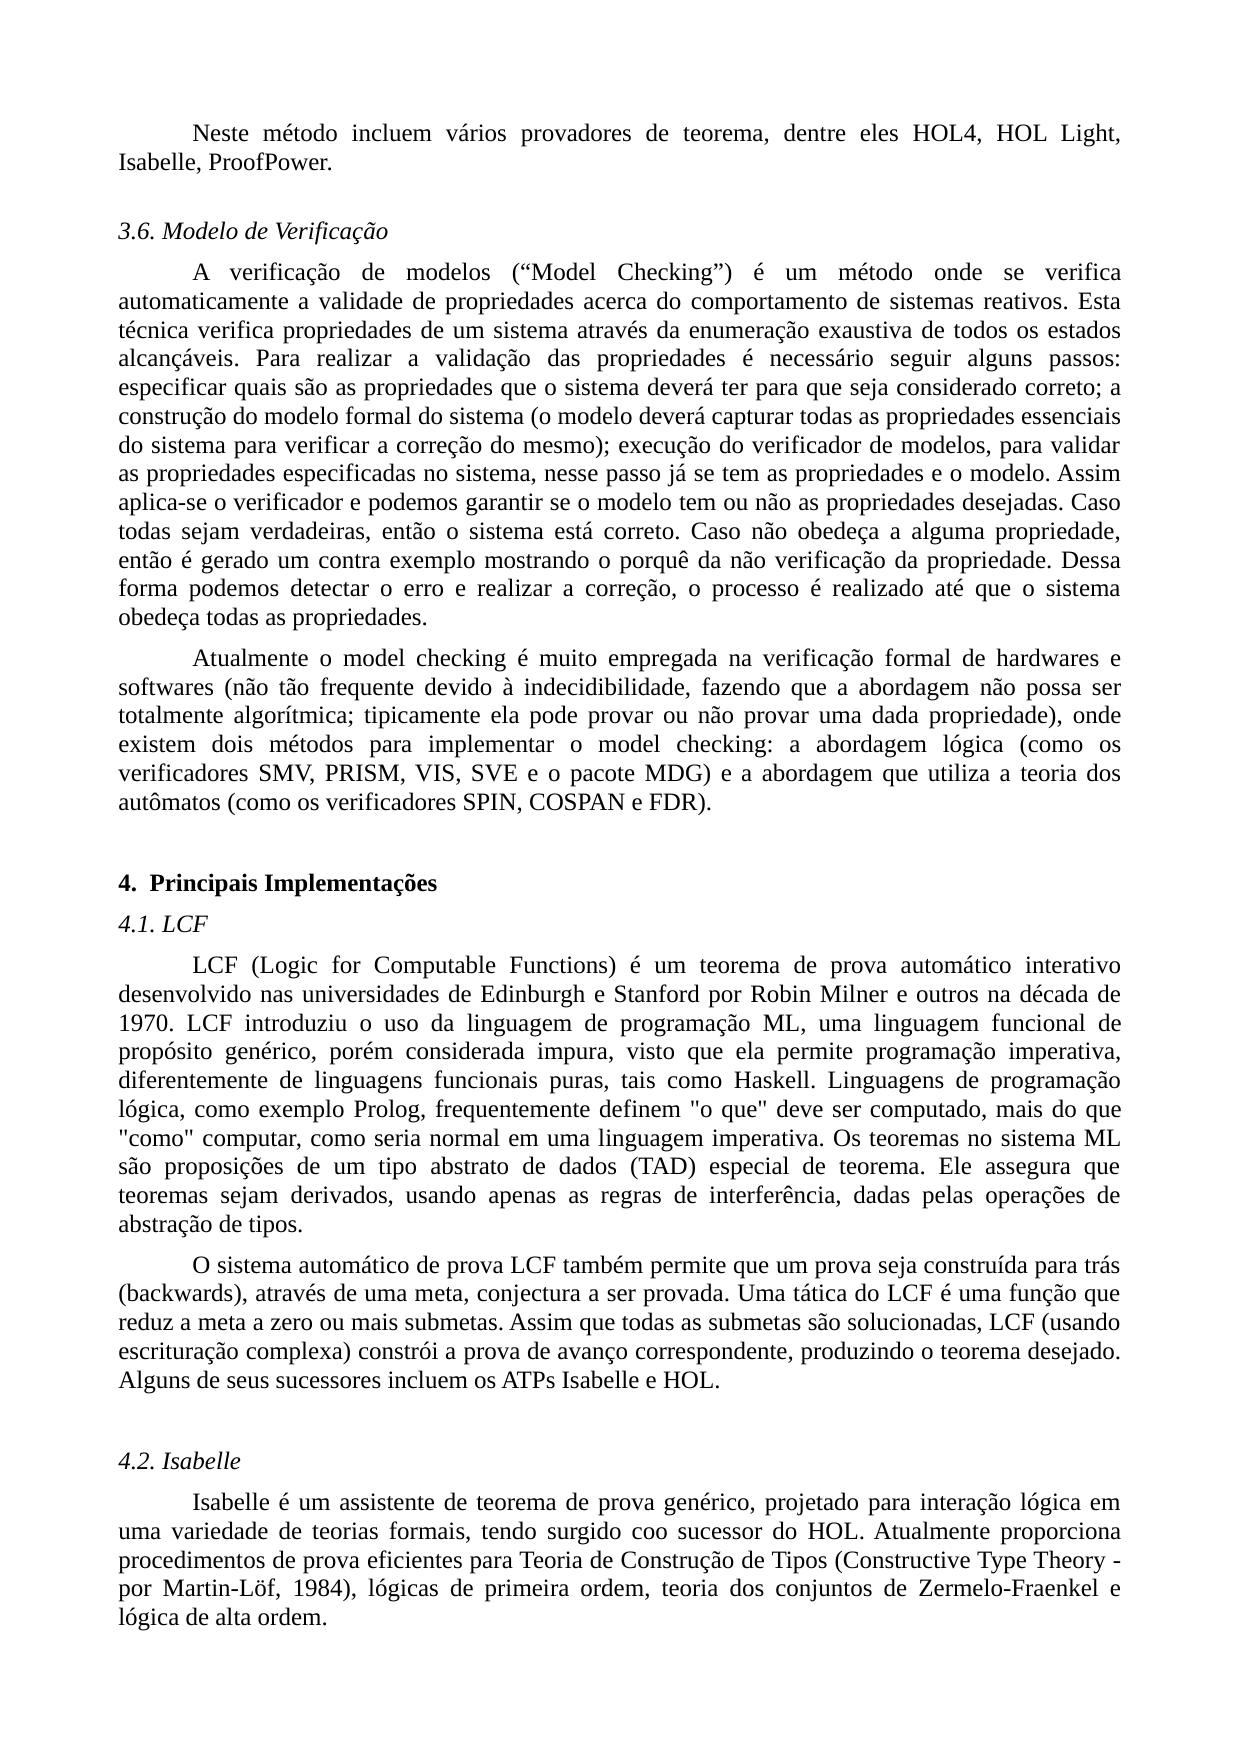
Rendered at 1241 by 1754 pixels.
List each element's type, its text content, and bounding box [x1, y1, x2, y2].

text 4.1. LCF [118, 909, 1122, 938]
text A verificação de modelos (“Model Checking”) é um método onde se verifica automaticamente a validade de propriedades acerca do comportamento de sistemas reativos. Esta técnica verifica propriedades de um sistema através da enumeração exaustiva de todos os estados alcançáveis. Para realizar a validação das propriedades é necessário seguir alguns passos: especificar quais são as propriedades que o sistema deverá ter para que seja considerado correto; a construção do modelo formal do sistema (o modelo deverá capturar todas as propriedades essenciais do sistema para verificar a correção do mesmo); execução do verificador de modelos, para validar as propriedades especificadas no sistema, nesse passo já se tem as propriedades e o modelo. Assim aplica-se o verificador e podemos garantir se o modelo tem ou não as propriedades desejadas. Caso todas sejam verdadeiras, então o sistema está correto. Caso não obedeça a alguma propriedade, então é gerado um contra exemplo mostrando o porquê da não verificação da propriedade. Dessa forma podemos detectar o erro e realizar a correção, o processo é realizado até que o sistema obedeça todas as propriedades. [118, 257, 1122, 631]
text 4.2. Isabelle [118, 1446, 1122, 1475]
text LCF (Logic for Computable Functions) é um teorema de prova automático interativo desenvolvido nas universidades de Edinburgh e Stanford por Robin Milner e outros na década de 1970. LCF introduziu o uso da linguagem de programação ML, uma linguagem funcional de propósito genérico, porém considerada impura, visto que ela permite programação imperativa, diferentemente de linguagens funcionais puras, tais como Haskell. Linguagens de programação lógica, como exemplo Prolog, frequentemente definem "o que" deve ser computado, mais do que "como" computar, como seria normal em uma linguagem imperativa. Os teoremas no sistema ML são proposições de um tipo abstrato de dados (TAD) especial de teorema. Ele assegura que teoremas sejam derivados, usando apenas as regras de interferência, dadas pelas operações de abstração de tipos. [118, 950, 1122, 1238]
text Isabelle é um assistente de teorema de prova genérico, projetado para interação lógica em uma variedade de teorias formais, tendo surgido coo sucessor do HOL. Atualmente proporciona procedimentos de prova eficientes para Teoria de Construção de Tipos (Constructive Type Theory - por Martin-Löf, 1984), lógicas de primeira ordem, teoria dos conjuntos de Zermelo-Fraenkel e lógica de alta ordem. [118, 1487, 1122, 1631]
text Atualmente o model checking é muito empregada na verificação formal de hardwares e softwares (não tão frequente devido à indecidibilidade, fazendo que a abordagem não possa ser totalmente algorítmica; tipicamente ela pode provar ou não provar uma dada propriedade), onde existem dois métodos para implementar o model checking: a abordagem lógica (como os verificadores SMV, PRISM, VIS, SVE e o pacote MDG) e a abordagem que utiliza a teoria dos autômatos (como os verificadores SPIN, COSPAN e FDR). [118, 643, 1122, 816]
text O sistema automático de prova LCF também permite que um prova seja construída para trás (backwards), através de uma meta, conjectura a ser provada. Uma tática do LCF é uma função que reduz a meta a zero ou mais submetas. Assim que todas as submetas são solucionadas, LCF (usando escrituração complexa) constrói a prova de avanço correspondente, produzindo o teorema desejado. Alguns de seus sucessores incluem os ATPs Isabelle e HOL. [118, 1250, 1122, 1393]
text Neste método incluem vários provadores de teorema, dentre eles HOL4, HOL Light, Isabelle, ProofPower. [118, 118, 1122, 176]
text 3.6. Modelo de Verificação [118, 188, 1122, 245]
text 4. Principais Implementações [118, 868, 1122, 897]
